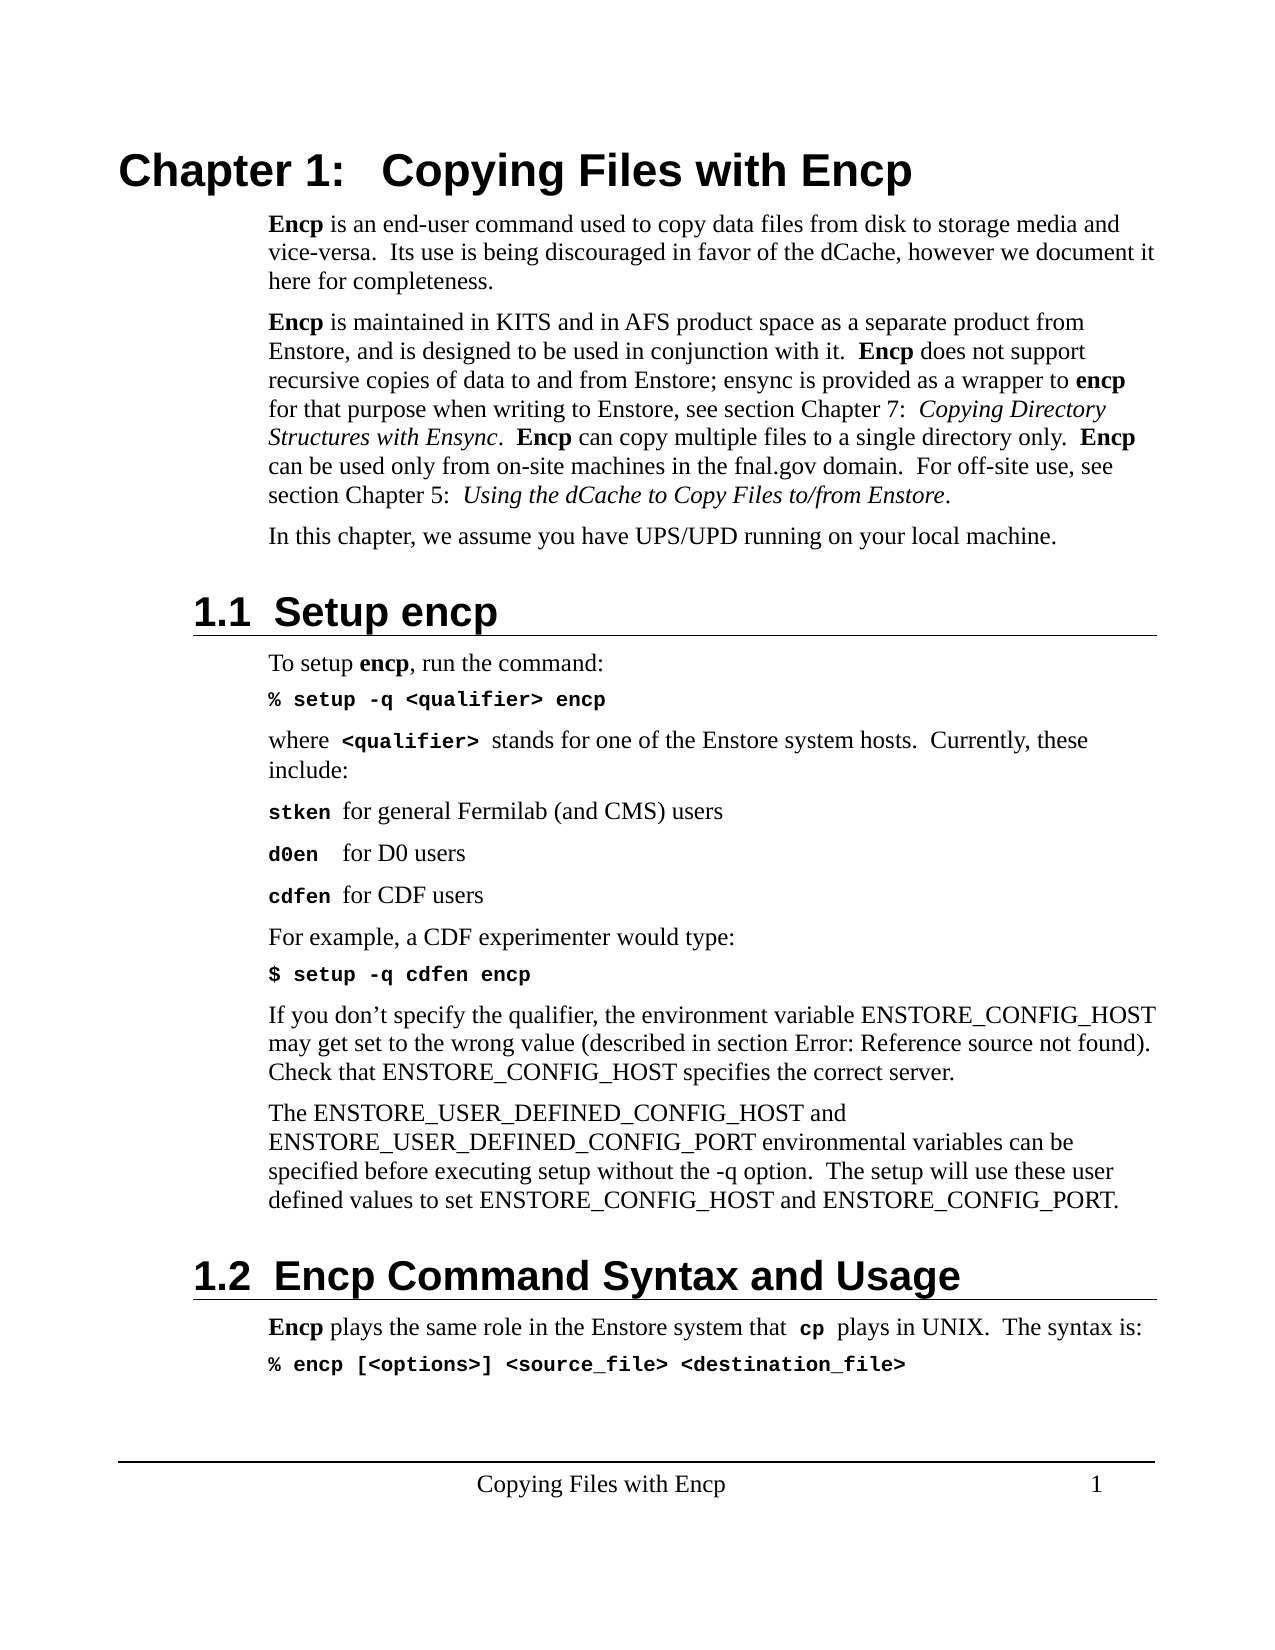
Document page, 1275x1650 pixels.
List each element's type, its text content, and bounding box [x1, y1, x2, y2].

text To setup encp, run the command: [268, 648, 1157, 677]
text If you don’t specify the qualifier, the environment variable ENSTORE_CONFIG_HOST may get set to the wrong value (described in section ). Check that ENSTORE_CONFIG_HOST specifies the correct server. [268, 1000, 1157, 1086]
text stken for general Fermilab (and CMS) users [268, 796, 1157, 826]
text cdfen for CDF users [268, 880, 1157, 910]
text % setup -q <qualifier> encp [268, 689, 1157, 713]
text For example, a CDF experimenter would type: [268, 922, 1157, 951]
subtitle Setup encp [193, 587, 1157, 635]
text d0en for D0 users [268, 838, 1157, 868]
text % encp [<options>] <source_file> <destination_file> [268, 1354, 1157, 1377]
text Encp is maintained in KITS and in AFS product space as a separate product from Enstore, and is designed to be used in conjunction with it. Encp does not support recursive copies of data to and from Enstore; ensync is provided as a wrapper to encp for that purpose when writing to Enstore, see section Chapter 7: Copying Directory Structures with Ensync. Encp can copy multiple files to a single directory only. Encp can be used only from on-site machines in the fnal.gov domain. For off-site use, see section Chapter 5: Using the dCache to Copy Files to/from Enstore. [268, 307, 1157, 509]
text Encp plays the same role in the Enstore system that cp plays in UNIX. The syntax is: [268, 1312, 1157, 1341]
text Encp is an end-user command used to copy data files from disk to storage media and vice-versa. Its use is being discouraged in favor of the dCache, however we document it here for completeness. [268, 209, 1157, 295]
subtitle Copying Files with Encp [118, 143, 1157, 196]
text The ENSTORE_USER_DEFINED_CONFIG_HOST and ENSTORE_USER_DEFINED_CONFIG_PORT environmental variables can be specified before executing setup without the -q option. The setup will use these user defined values to set ENSTORE_CONFIG_HOST and ENSTORE_CONFIG_PORT. [268, 1098, 1157, 1213]
text $ setup -q cdfen encp [268, 964, 1157, 987]
text In this chapter, we assume you have UPS/UPD running on your local machine. [268, 521, 1157, 550]
text where <qualifier> stands for one of the Enstore system hosts. Currently, these include: [268, 725, 1157, 784]
subtitle Encp Command Syntax and Usage [193, 1251, 1157, 1299]
